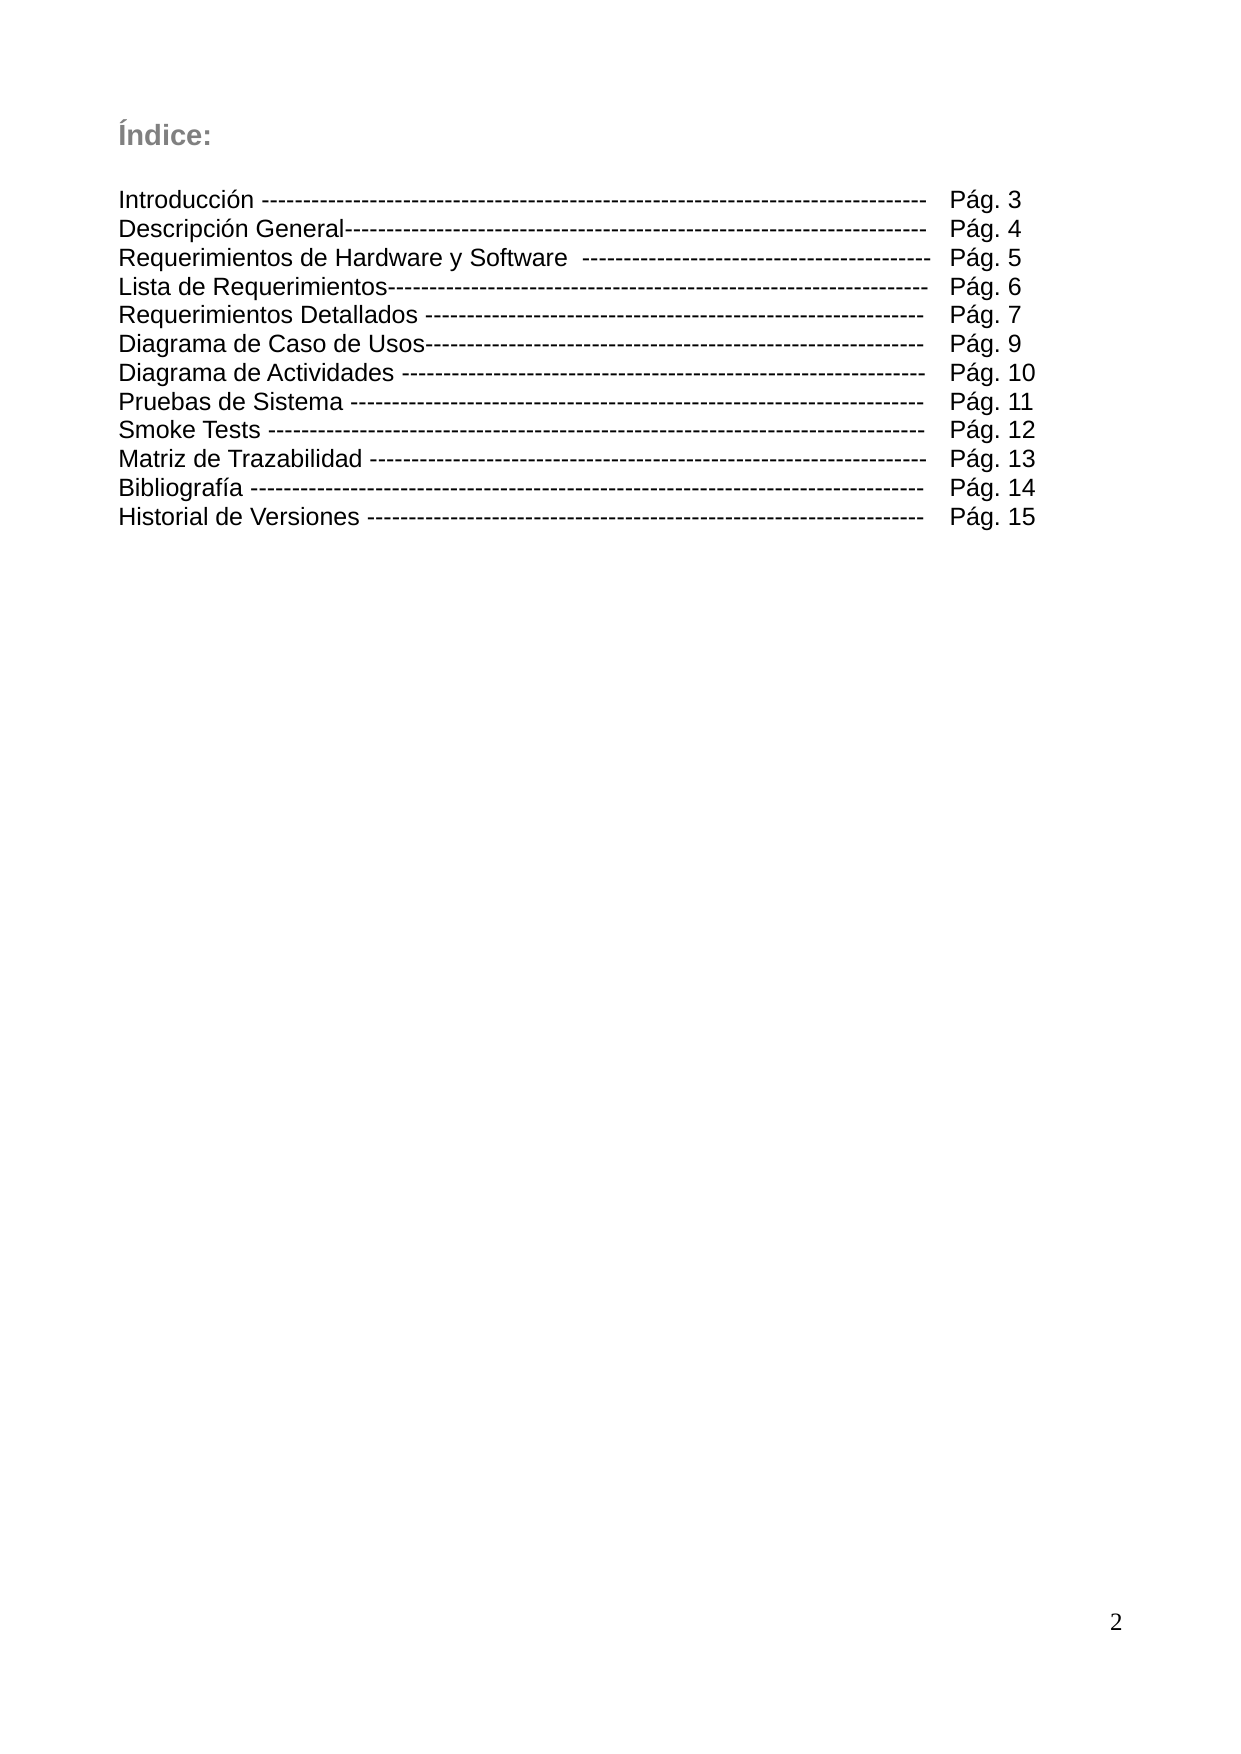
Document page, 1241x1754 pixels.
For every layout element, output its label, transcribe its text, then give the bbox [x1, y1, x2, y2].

text Pruebas de Sistema --------------------------------------------------------------------- Pág. 11 [118, 386, 1122, 415]
text Historial de Versiones ------------------------------------------------------------------- Pág. 15 [118, 501, 1122, 530]
text Smoke Tests ------------------------------------------------------------------------------- Pág. 12 [118, 415, 1122, 444]
text Índice: [118, 118, 1122, 152]
text Matriz de Trazabilidad ------------------------------------------------------------------- Pág. 13 [118, 444, 1122, 473]
text Requerimientos Detallados ------------------------------------------------------------ Pág. 7 [118, 300, 1122, 329]
text Diagrama de Actividades --------------------------------------------------------------- Pág. 10 [118, 358, 1122, 386]
text Lista de Requerimientos----------------------------------------------------------------- Pág. 6 [118, 271, 1122, 300]
text Diagrama de Caso de Usos------------------------------------------------------------ Pág. 9 [118, 329, 1122, 358]
text Introducción -------------------------------------------------------------------------------- Pág. 3 [118, 185, 1122, 214]
text Descripción General---------------------------------------------------------------------- Pág. 4 [118, 214, 1122, 243]
text Requerimientos de Hardware y Software ------------------------------------------ Pág. 5 [118, 243, 1122, 271]
text Bibliografía --------------------------------------------------------------------------------- Pág. 14 [118, 473, 1122, 501]
